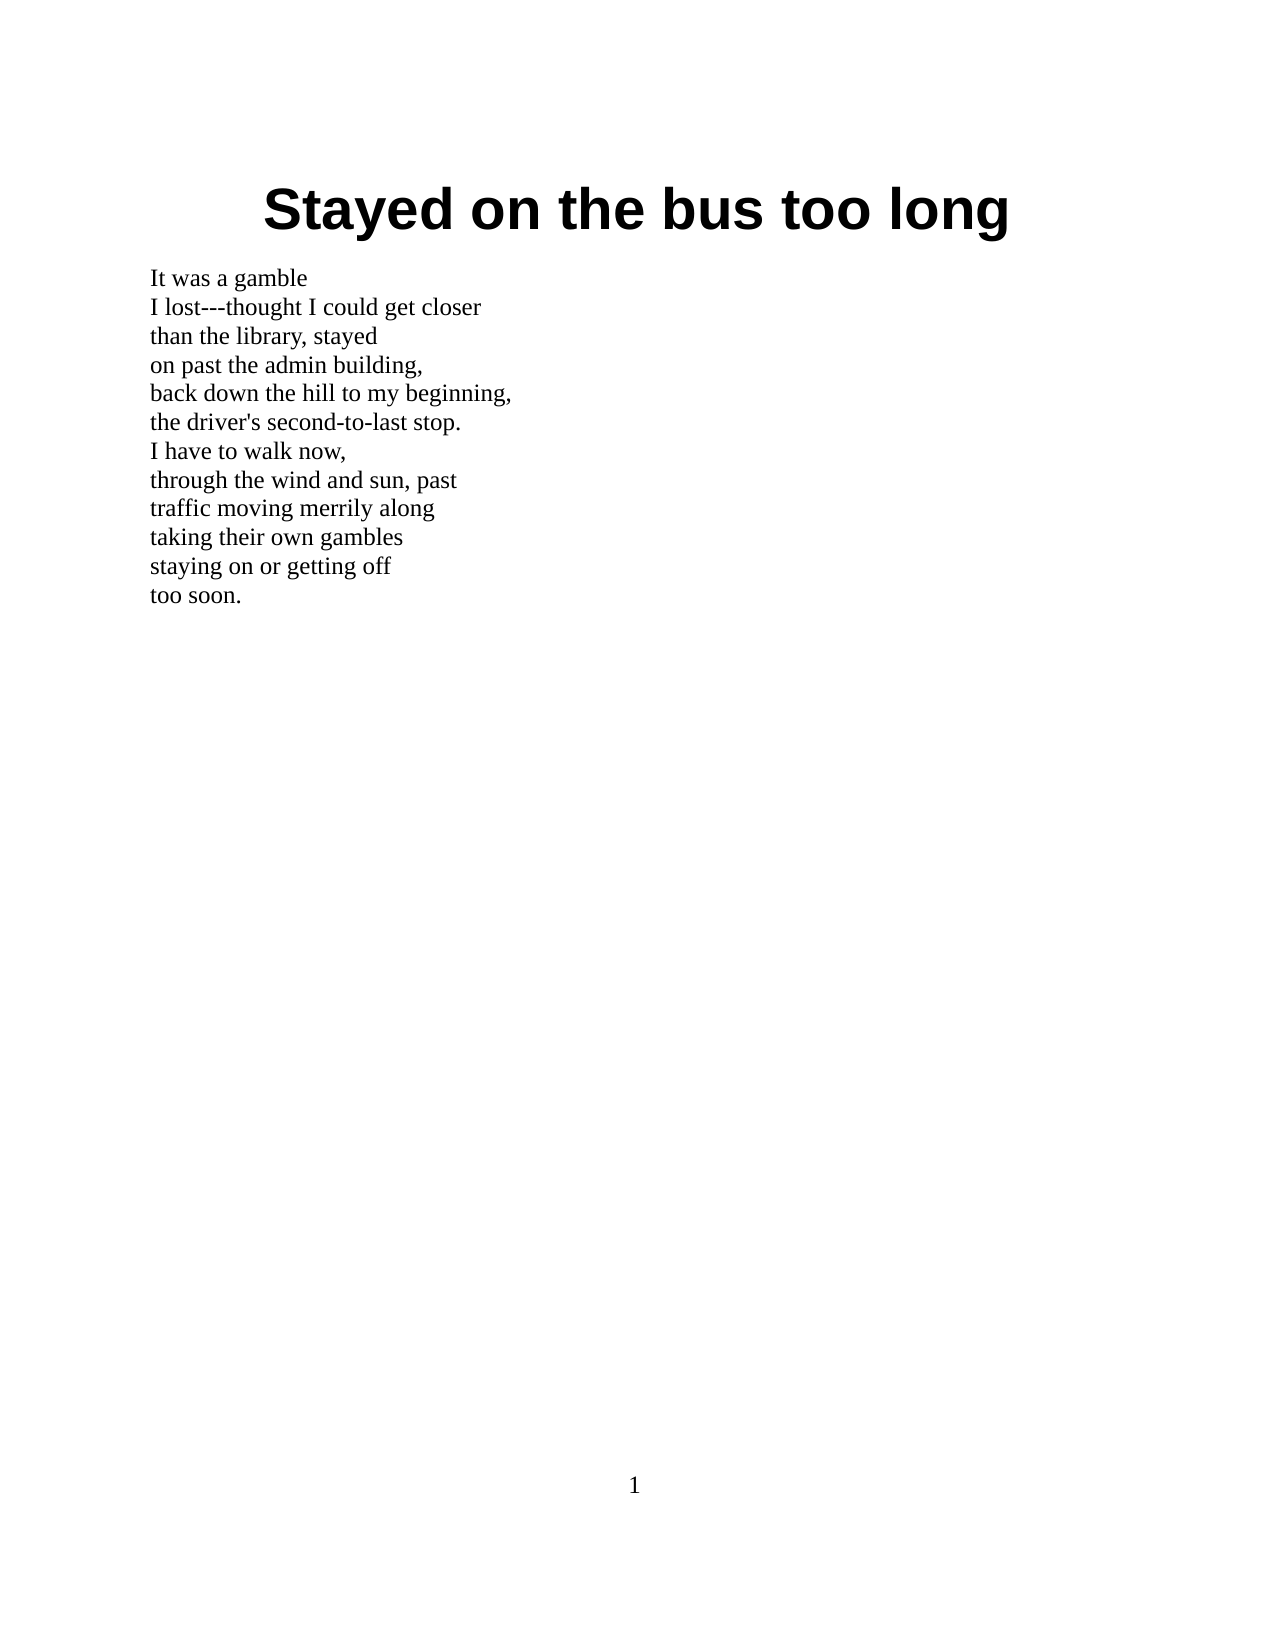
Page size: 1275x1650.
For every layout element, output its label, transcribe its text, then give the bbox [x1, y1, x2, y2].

text It was a gamble I lost---thought I could get closer than the library, stayed on past the admin building, back down the hill to my beginning, the driver's second-to-last stop. I have to walk now, through the wind and sun, past traffic moving merrily along taking their own gambles staying on or getting off too soon. [150, 263, 1125, 608]
title Stayed on the bus too long [150, 175, 1125, 242]
